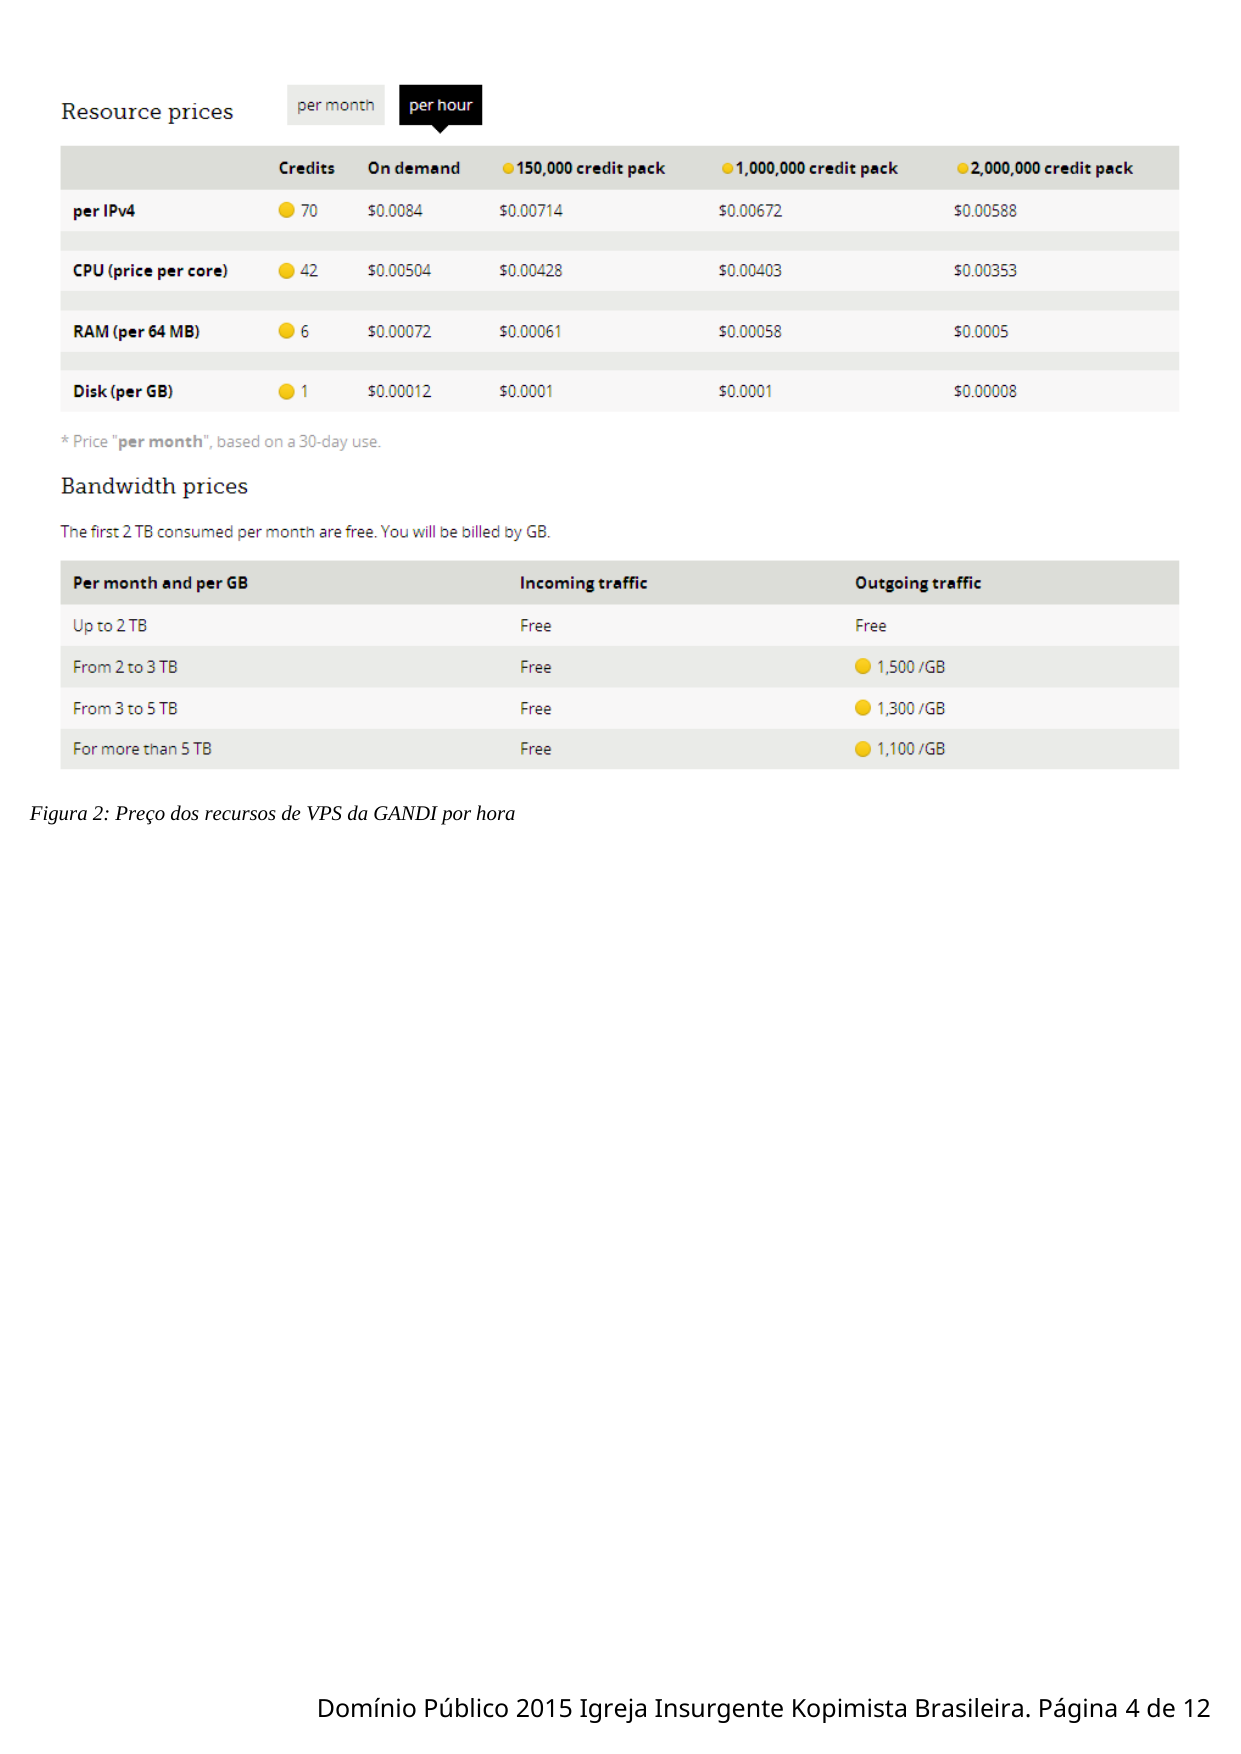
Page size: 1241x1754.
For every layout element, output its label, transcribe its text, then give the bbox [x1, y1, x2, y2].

picture [29, 42, 1211, 801]
text Figura 2: Preço dos recursos de VPS da GANDI por hora [29, 801, 1211, 825]
